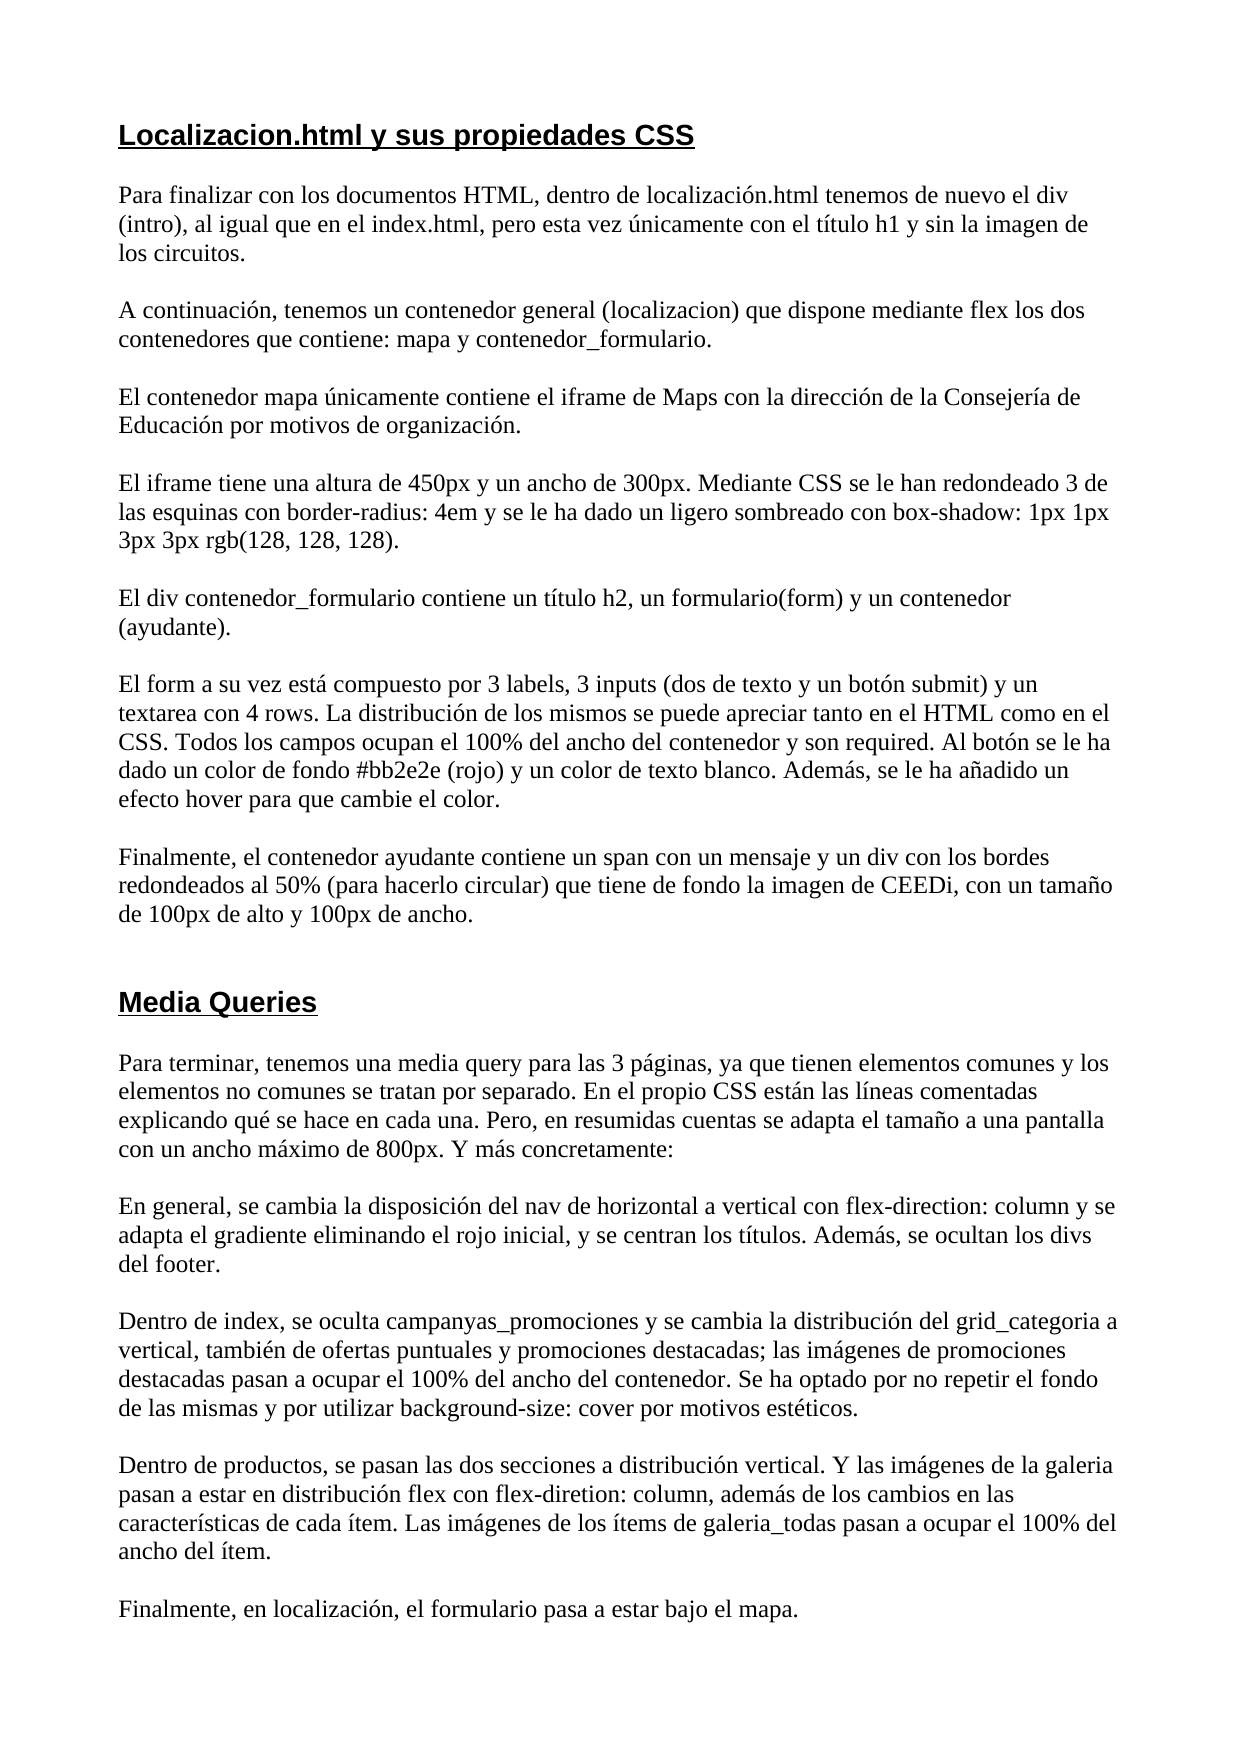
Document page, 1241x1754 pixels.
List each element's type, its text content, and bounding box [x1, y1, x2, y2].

text Dentro de index, se oculta campanyas_promociones y se cambia la distribución del grid_categoria a vertical, también de ofertas puntuales y promociones destacadas; las imágenes de promociones destacadas pasan a ocupar el 100% del ancho del contenedor. Se ha optado por no repetir el fondo de las mismas y por utilizar background-size: cover por motivos estéticos. [118, 1306, 1122, 1421]
text En general, se cambia la disposición del nav de horizontal a vertical con flex-direction: column y se adapta el gradiente eliminando el rojo inicial, y se centran los títulos. Además, se ocultan los divs del footer. [118, 1191, 1122, 1278]
text Para terminar, tenemos una media query para las 3 páginas, ya que tienen elementos comunes y los elementos no comunes se tratan por separado. En el propio CSS están las líneas comentadas explicando qué se hace en cada una. Pero, en resumidas cuentas se adapta el tamaño a una pantalla con un ancho máximo de 800px. Y más concretamente: [118, 1048, 1122, 1163]
text Dentro de productos, se pasan las dos secciones a distribución vertical. Y las imágenes de la galeria pasan a estar en distribución flex con flex-diretion: column, además de los cambios en las características de cada ítem. Las imágenes de los ítems de galeria_todas pasan a ocupar el 100% del ancho del ítem. [118, 1450, 1122, 1565]
text El div contenedor_formulario contiene un título h2, un formulario(form) y un contenedor (ayudante). [118, 583, 1122, 640]
text Finalmente, el contenedor ayudante contiene un span con un mensaje y un div con los bordes redondeados al 50% (para hacerlo circular) que tiene de fondo la imagen de CEEDi, con un tamaño de 100px de alto y 100px de ancho. [118, 842, 1122, 928]
text El contenedor mapa únicamente contiene el iframe de Maps con la dirección de la Consejería de Educación por motivos de organización. [118, 382, 1122, 439]
text A continuación, tenemos un contenedor general (localizacion) que dispone mediante flex los dos contenedores que contiene: mapa y contenedor_formulario. [118, 295, 1122, 353]
text Localizacion.html y sus propiedades CSS [118, 118, 1122, 152]
text Finalmente, en localización, el formulario pasa a estar bajo el mapa. [118, 1594, 1122, 1623]
text El form a su vez está compuesto por 3 labels, 3 inputs (dos de texto y un botón submit) y un textarea con 4 rows. La distribución de los mismos se puede apreciar tanto en el HTML como en el CSS. Todos los campos ocupan el 100% del ancho del contenedor y son required. Al botón se le ha dado un color de fondo #bb2e2e (rojo) y un color de texto blanco. Además, se le ha añadido un efecto hover para que cambie el color. [118, 669, 1122, 813]
text Para finalizar con los documentos HTML, dentro de localización.html tenemos de nuevo el div (intro), al igual que en el index.html, pero esta vez únicamente con el título h1 y sin la imagen de los circuitos. [118, 180, 1122, 267]
text El iframe tiene una altura de 450px y un ancho de 300px. Mediante CSS se le han redondeado 3 de las esquinas con border-radius: 4em y se le ha dado un ligero sombreado con box-shadow: 1px 1px 3px 3px rgb(128, 128, 128). [118, 468, 1122, 554]
text Media Queries [118, 985, 1122, 1019]
